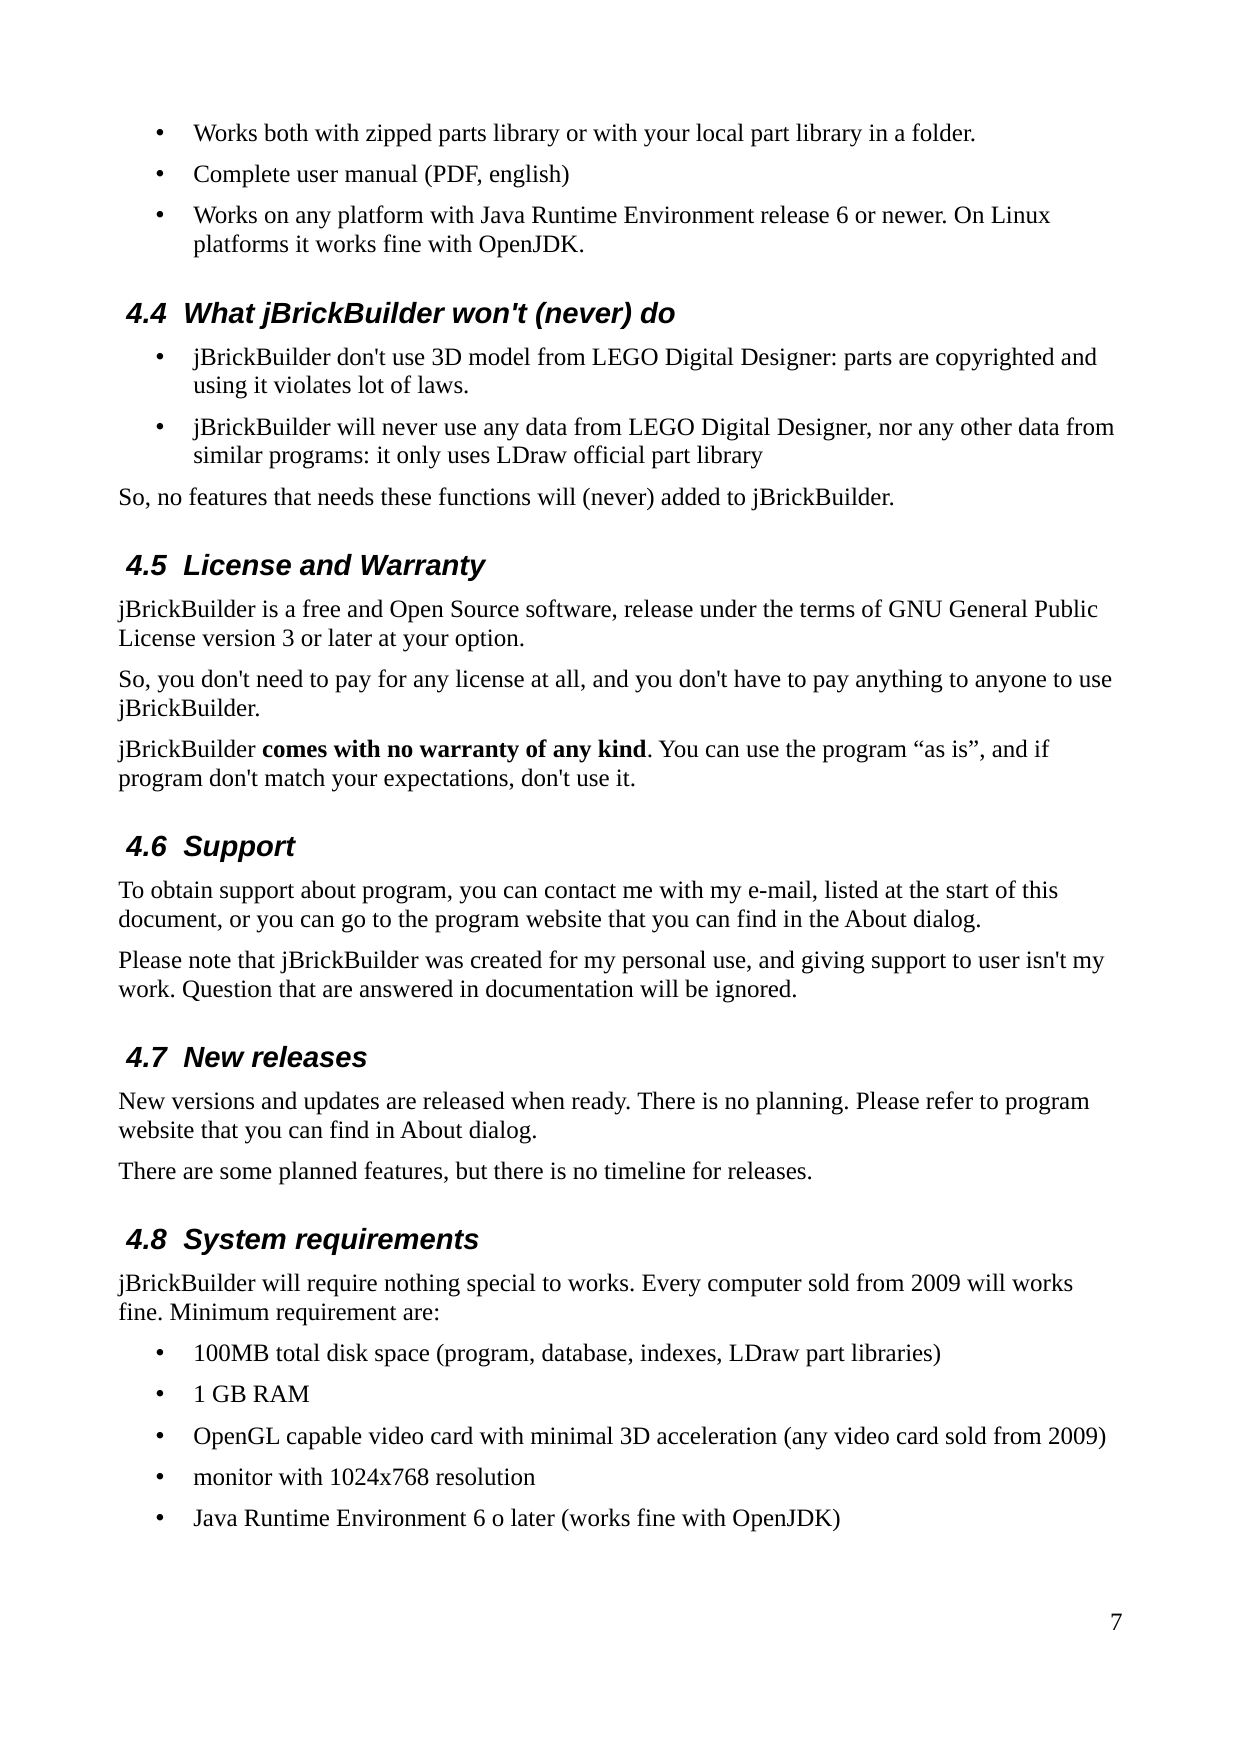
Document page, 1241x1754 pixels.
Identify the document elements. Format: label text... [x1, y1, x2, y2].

text There are some planned features, but there is no timeline for releases. [118, 1156, 1122, 1185]
list Java Runtime Environment 6 o later (works fine with OpenJDK) [156, 1503, 1122, 1532]
subtitle New releases [118, 1040, 1122, 1073]
list jBrickBuilder don't use 3D model from LEGO Digital Designer: parts are copyrighted and using it violates lot of laws. [156, 342, 1122, 399]
text So, you don't need to pay for any license at all, and you don't have to pay anything to anyone to use jBrickBuilder. [118, 664, 1122, 721]
list Works on any platform with Java Runtime Environment release 6 or newer. On Linux platforms it works fine with OpenJDK. [156, 201, 1122, 258]
text jBrickBuilder comes with no warranty of any kind. You can use the program “as is”, and if program don't match your expectations, don't use it. [118, 734, 1122, 791]
text New versions and updates are released when ready. There is no planning. Please refer to program website that you can find in About dialog. [118, 1086, 1122, 1143]
text Please note that jBrickBuilder was created for my personal use, and giving support to user isn't my work. Question that are answered in documentation will be ignored. [118, 945, 1122, 1002]
text So, no features that needs these functions will (never) added to jBrickBuilder. [118, 482, 1122, 510]
subtitle System requirements [118, 1222, 1122, 1256]
text To obtain support about program, you can contact me with my e-mail, listed at the start of this document, or you can go to the program website that you can find in the About dialog. [118, 875, 1122, 932]
list Complete user manual (PDF, english) [156, 159, 1122, 188]
text jBrickBuilder is a free and Open Source software, release under the terms of GNU General Public License version 3 or later at your option. [118, 594, 1122, 651]
list monitor with 1024x768 resolution [156, 1462, 1122, 1491]
list jBrickBuilder will never use any data from LEGO Digital Designer, nor any other data from similar programs: it only uses LDraw official part library [156, 412, 1122, 469]
list Works both with zipped parts library or with your local part library in a folder. [156, 118, 1122, 147]
text jBrickBuilder will require nothing special to works. Every computer sold from 2009 will works fine. Minimum requirement are: [118, 1268, 1122, 1326]
subtitle What jBrickBuilder won't (never) do [118, 296, 1122, 329]
list 100MB total disk space (program, database, indexes, LDraw part libraries) [156, 1338, 1122, 1367]
list 1 GB RAM [156, 1379, 1122, 1408]
subtitle Support [118, 829, 1122, 862]
list OpenGL capable video card with minimal 3D acceleration (any video card sold from 2009) [156, 1421, 1122, 1449]
subtitle License and Warranty [118, 548, 1122, 581]
